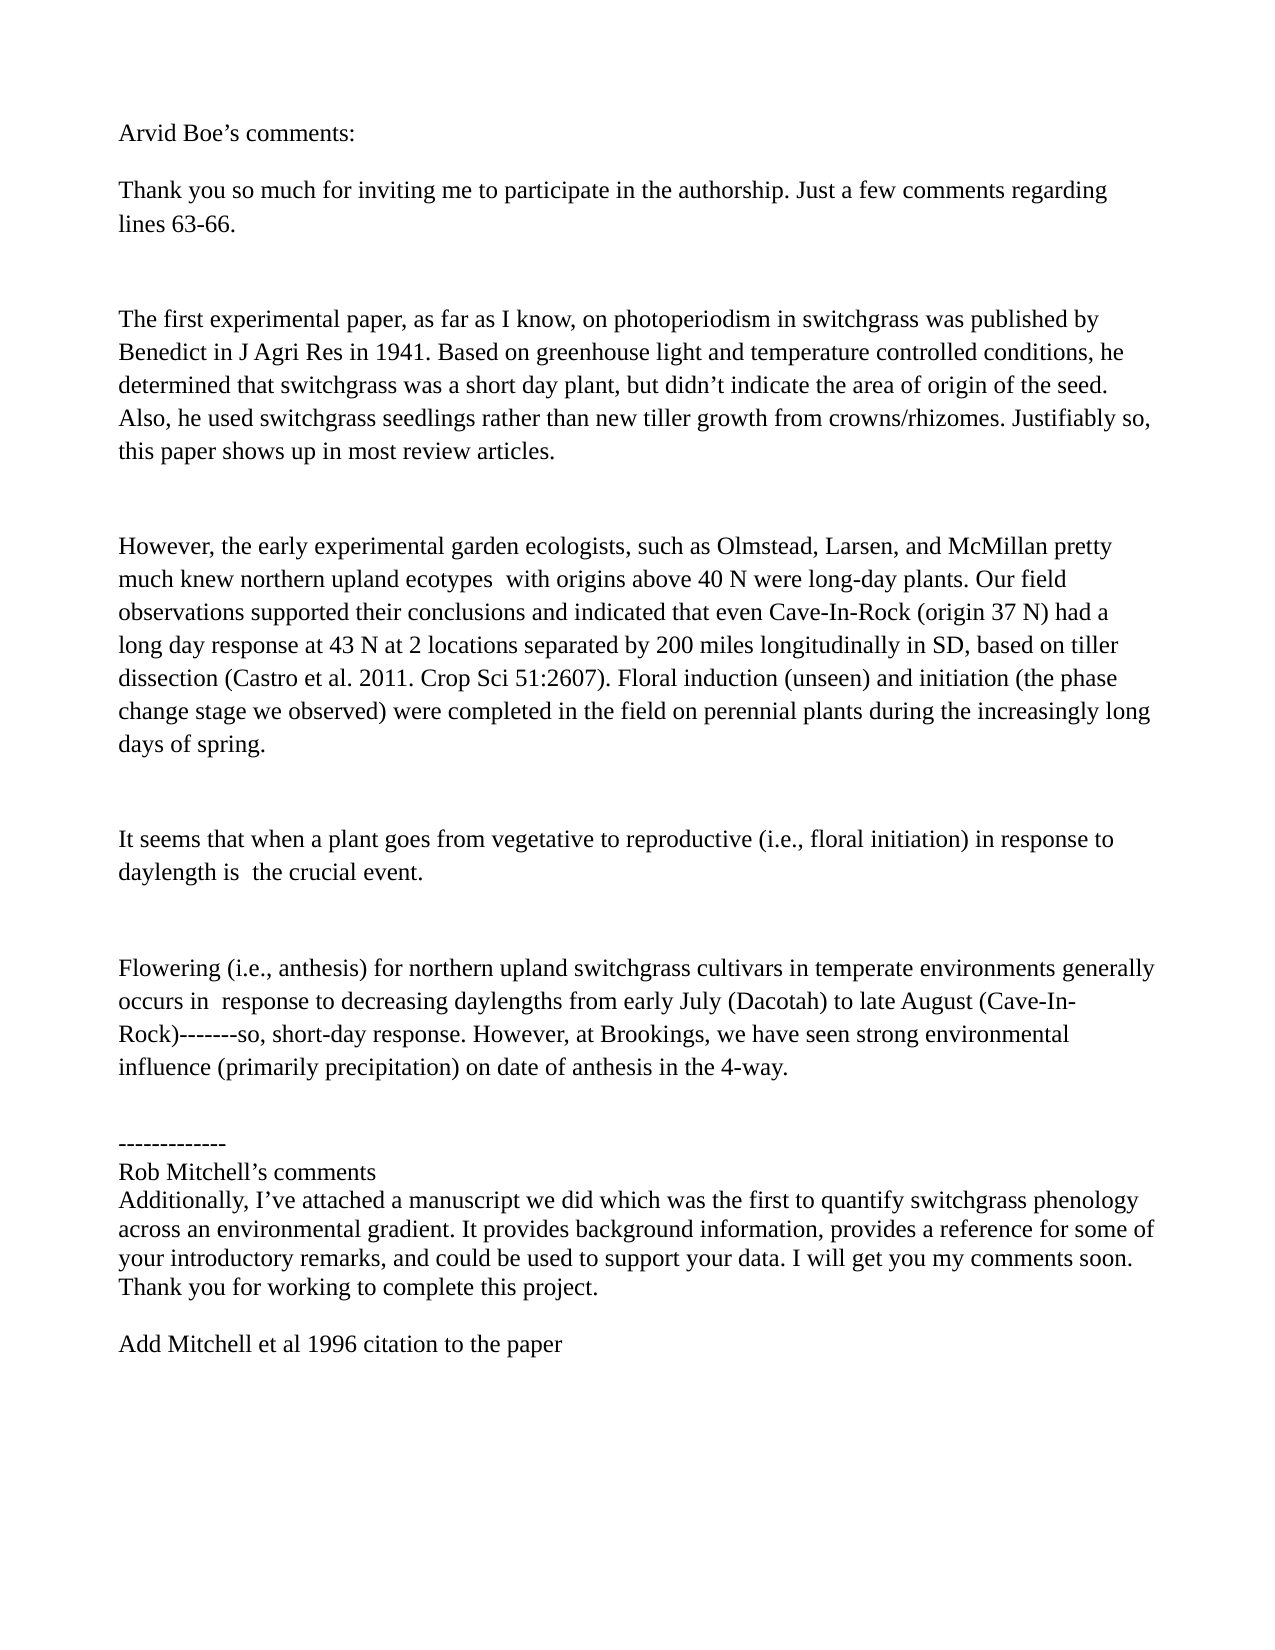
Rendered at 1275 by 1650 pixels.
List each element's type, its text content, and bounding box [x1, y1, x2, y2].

text Rob Mitchell’s comments [118, 1157, 1157, 1186]
text Thank you so much for inviting me to participate in the authorship. Just a few comments regarding lines 63-66. [118, 176, 1157, 237]
text Flowering (i.e., anthesis) for northern upland switchgrass cultivars in temperate environments generally occurs in response to decreasing daylengths from early July (Dacotah) to late August (Cave-In-Rock)-------so, short-day response. However, at Brookings, we have seen strong environmental influence (primarily precipitation) on date of anthesis in the 4-way. [118, 953, 1157, 1081]
text ------------- [118, 1128, 1157, 1157]
text Additionally, I’ve attached a manuscript we did which was the first to quantify switchgrass phenology across an environmental gradient. It provides background information, provides a reference for some of your introductory remarks, and could be used to support your data. I will get you my comments soon. Thank you for working to complete this project. [118, 1186, 1157, 1301]
text Arvid Boe’s comments: [118, 118, 1157, 147]
text However, the early experimental garden ecologists, such as Olmstead, Larsen, and McMillan pretty much knew northern upland ecotypes with origins above 40 N were long-day plants. Our field observations supported their conclusions and indicated that even Cave-In-Rock (origin 37 N) had a long day response at 43 N at 2 locations separated by 200 miles longitudinally in SD, based on tiller dissection (Castro et al. 2011. Crop Sci 51:2607). Floral induction (unseen) and initiation (the phase change stage we observed) were completed in the field on perennial plants during the increasingly long days of spring. [118, 531, 1157, 758]
text Add Mitchell et al 1996 citation to the paper [118, 1329, 1157, 1358]
text The first experimental paper, as far as I know, on photoperiodism in switchgrass was published by Benedict in J Agri Res in 1941. Based on greenhouse light and temperature controlled conditions, he determined that switchgrass was a short day plant, but didn’t indicate the area of origin of the seed. Also, he used switchgrass seedlings rather than new tiller growth from crowns/rhizomes. Justifiably so, this paper shows up in most review articles. [118, 304, 1157, 465]
text It seems that when a plant goes from vegetative to reproductive (i.e., floral initiation) in response to daylength is the crucial event. [118, 824, 1157, 886]
